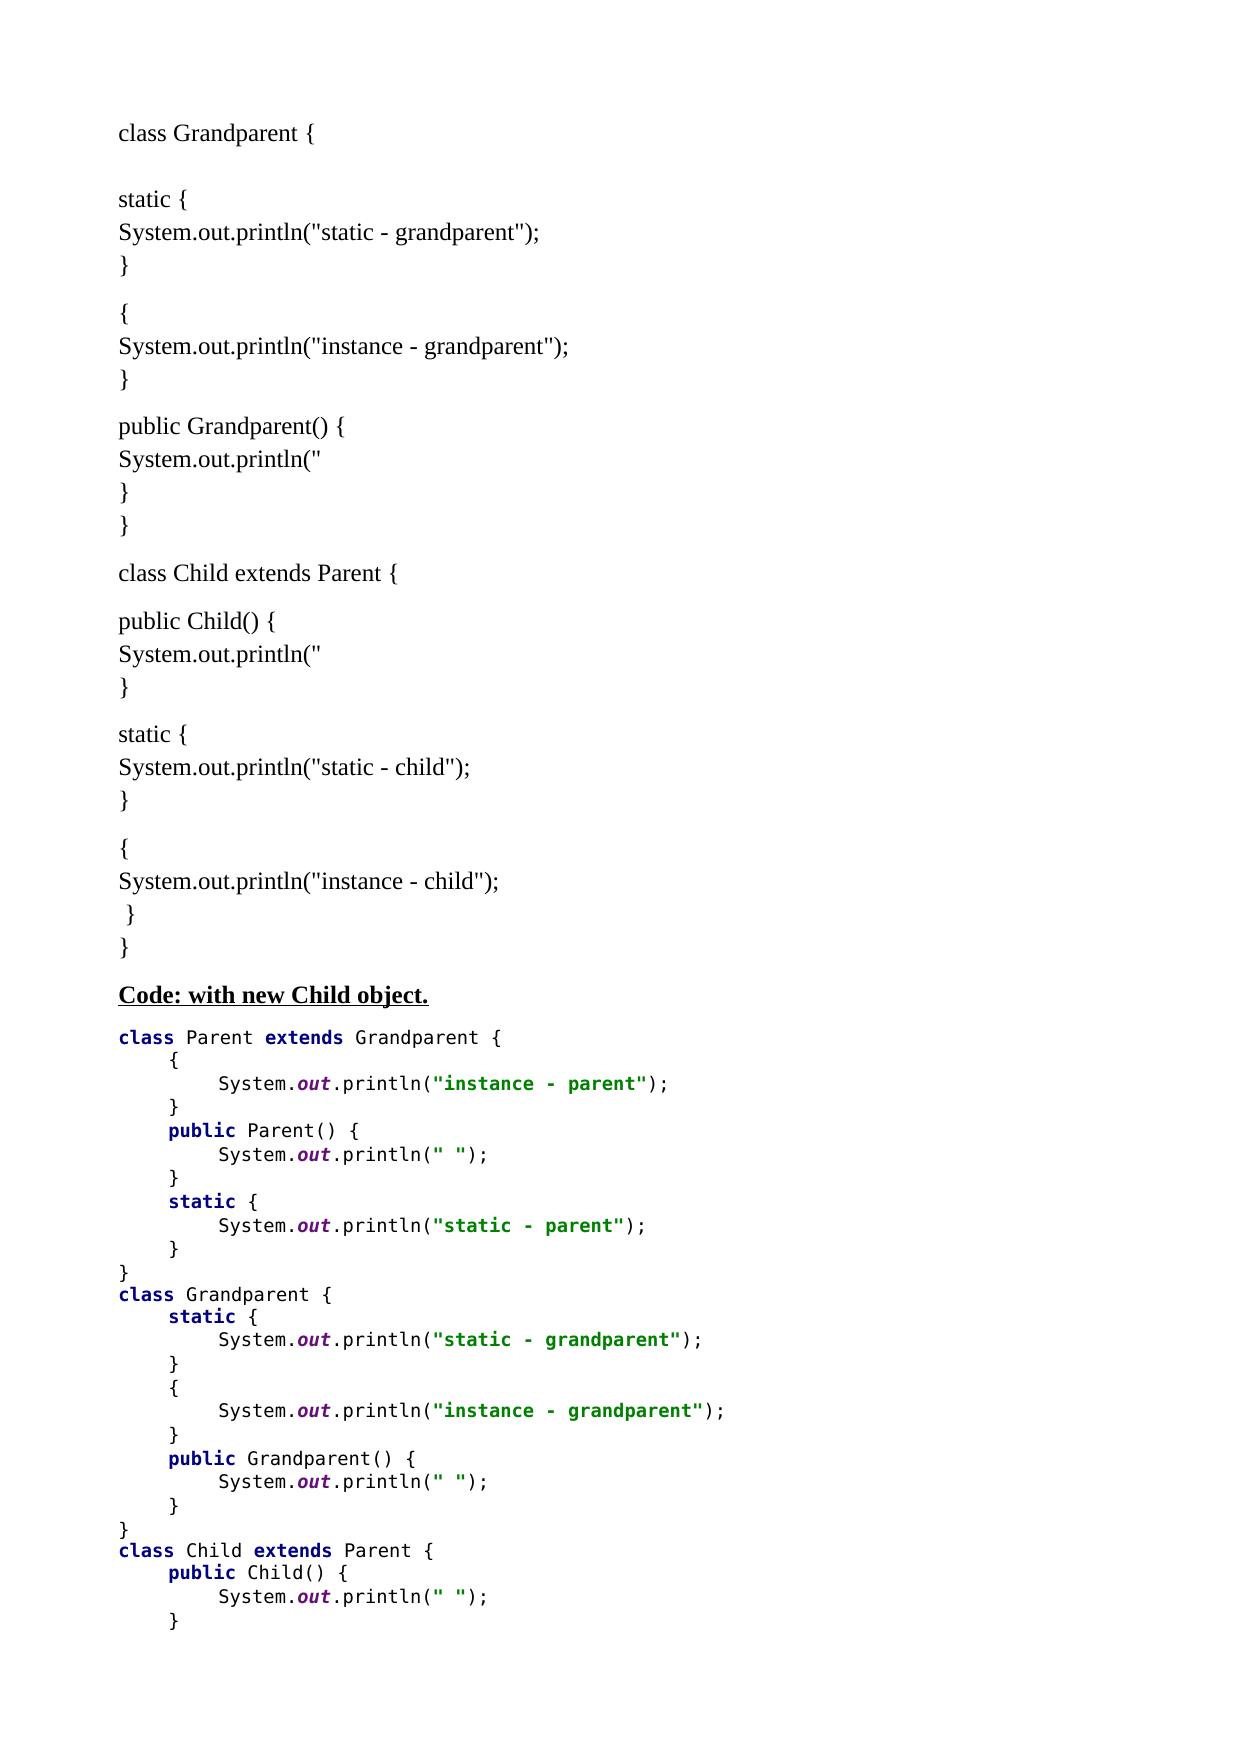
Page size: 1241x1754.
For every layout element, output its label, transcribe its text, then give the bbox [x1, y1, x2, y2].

text } [118, 1609, 1122, 1633]
text } [118, 1167, 1122, 1191]
text public Parent() { [118, 1120, 1122, 1144]
text class Child extends Parent { [118, 558, 1122, 587]
text { [118, 1049, 1122, 1073]
text { [118, 1377, 1122, 1400]
text Code: with new Child object. [118, 980, 1122, 1008]
text System.out.println(" "); [118, 1586, 1122, 1609]
text class Grandparent { [118, 1284, 1122, 1306]
text System.out.println(" "); [118, 1471, 1122, 1495]
text public Child() { System.out.println(" } [118, 606, 1122, 701]
text } [118, 1518, 1122, 1540]
text System.out.println("static - parent"); [118, 1215, 1122, 1238]
text class Grandparent { static { System.out.println("static - grandparent"); } [118, 118, 1122, 279]
text class Child extends Parent { [118, 1540, 1122, 1562]
text { System.out.println("instance - child"); } } [118, 833, 1122, 961]
text } [118, 1495, 1122, 1518]
text System.out.println("static - grandparent"); [118, 1329, 1122, 1353]
text class Parent extends Grandparent { [118, 1027, 1122, 1049]
text System.out.println("instance - grandparent"); [118, 1400, 1122, 1424]
text public Grandparent() { [118, 1448, 1122, 1471]
text } [118, 1096, 1122, 1120]
text static { [118, 1306, 1122, 1329]
text } [118, 1262, 1122, 1284]
text public Grandparent() { System.out.println(" } } [118, 411, 1122, 539]
text static { [118, 1191, 1122, 1215]
text public Child() { [118, 1562, 1122, 1586]
text static { System.out.println("static - child"); } [118, 719, 1122, 814]
text } [118, 1238, 1122, 1262]
text System.out.println("instance - parent"); [118, 1073, 1122, 1096]
text } [118, 1353, 1122, 1377]
text System.out.println(" "); [118, 1144, 1122, 1167]
text { System.out.println("instance - grandparent"); } [118, 298, 1122, 393]
text } [118, 1424, 1122, 1448]
